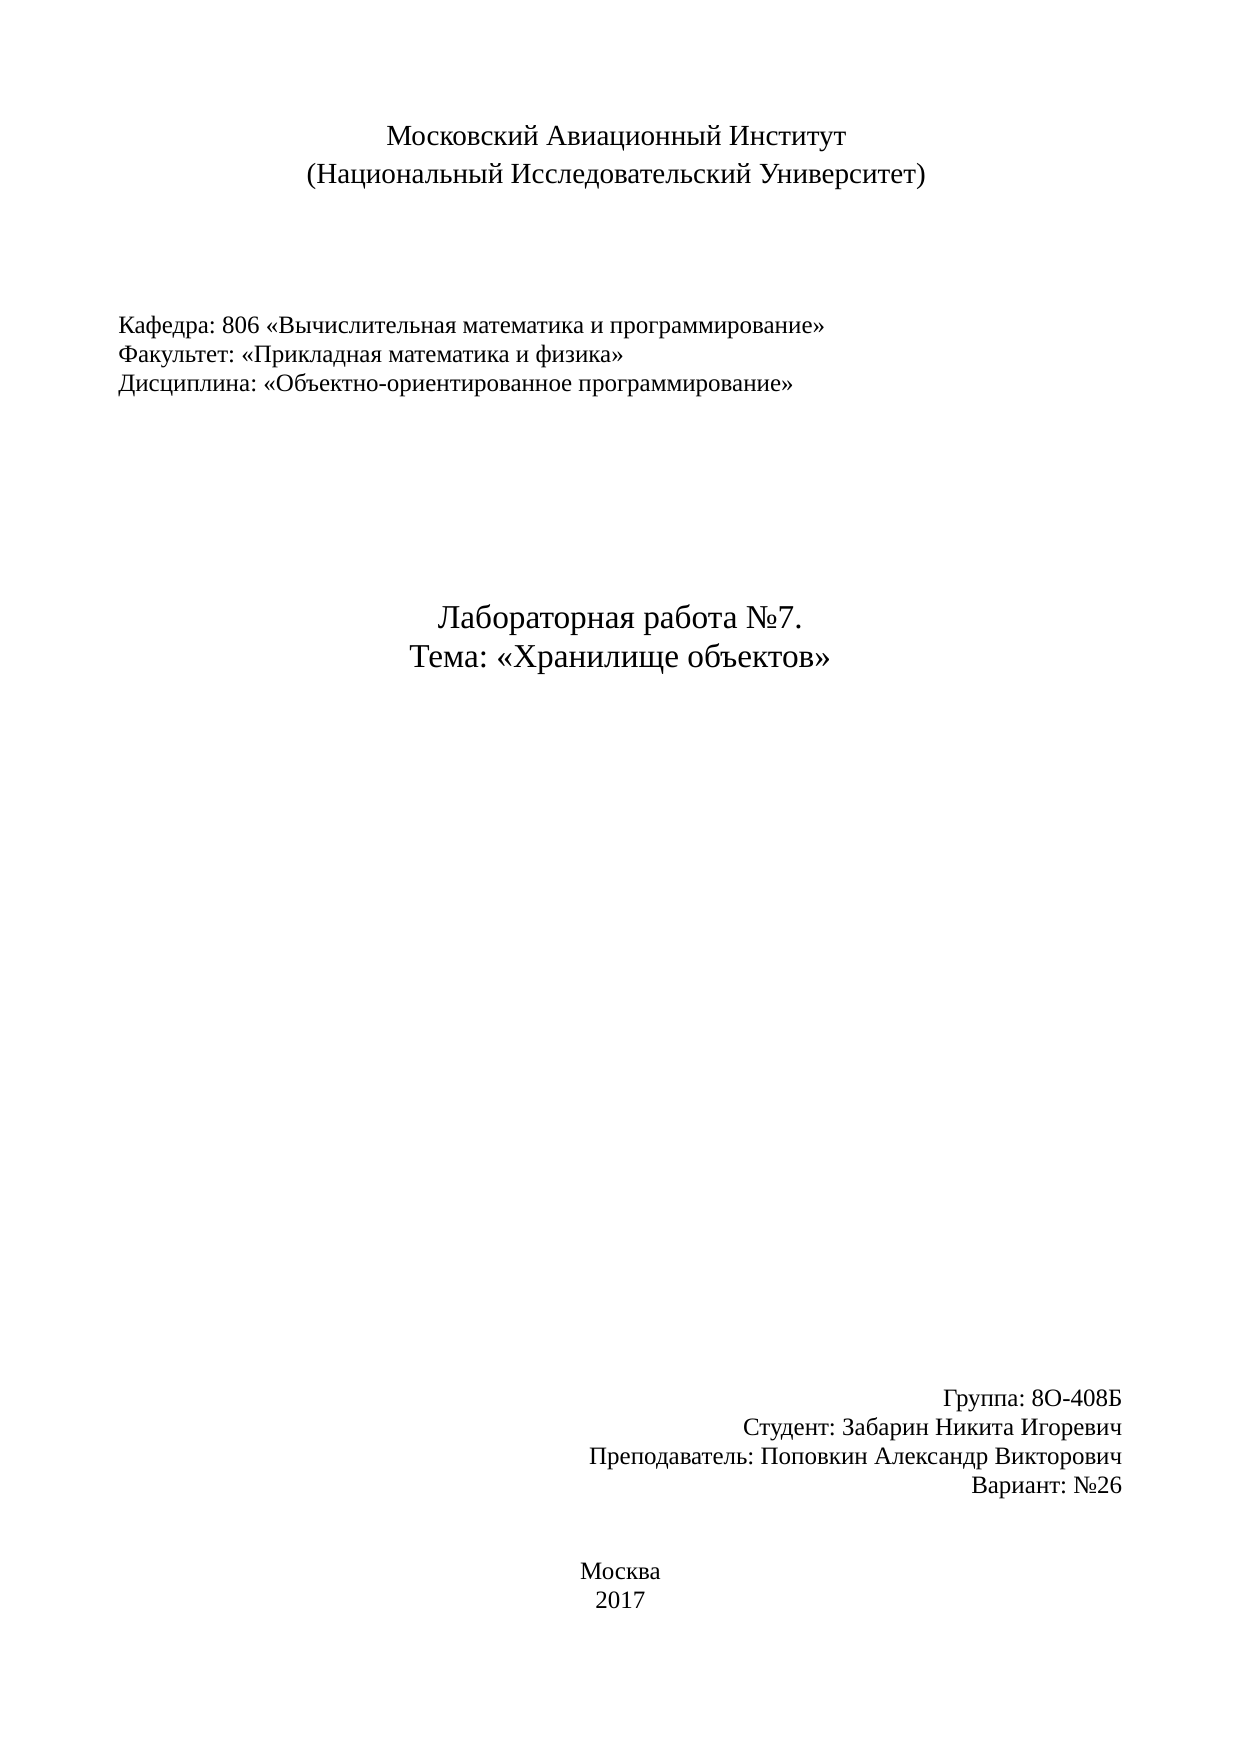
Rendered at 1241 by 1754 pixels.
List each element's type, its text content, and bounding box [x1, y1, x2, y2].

text Преподаватель: Поповкин Александр Викторович [118, 1441, 1122, 1470]
text (Национальный Исследовательский Университет) [118, 157, 1114, 190]
text Москва [118, 1556, 1122, 1585]
text Группа: 8О-408Б [118, 1383, 1122, 1412]
text Факультет: «Прикладная математика и физика» [118, 339, 1122, 368]
text 2017 [118, 1585, 1122, 1613]
text Студент: Забарин Никита Игоревич [118, 1412, 1122, 1441]
text Кафедра: 806 «Вычислительная математика и программирование» [118, 310, 1122, 339]
text Дисциплина: «Объектно-ориентированное программирование» [118, 368, 1122, 396]
text Тема: «Хранилище объектов» [118, 636, 1122, 674]
text Московский Авиационный Институт [118, 118, 1114, 152]
text Вариант: №26 [118, 1470, 1122, 1498]
text Лабораторная работа №7. [118, 598, 1122, 636]
